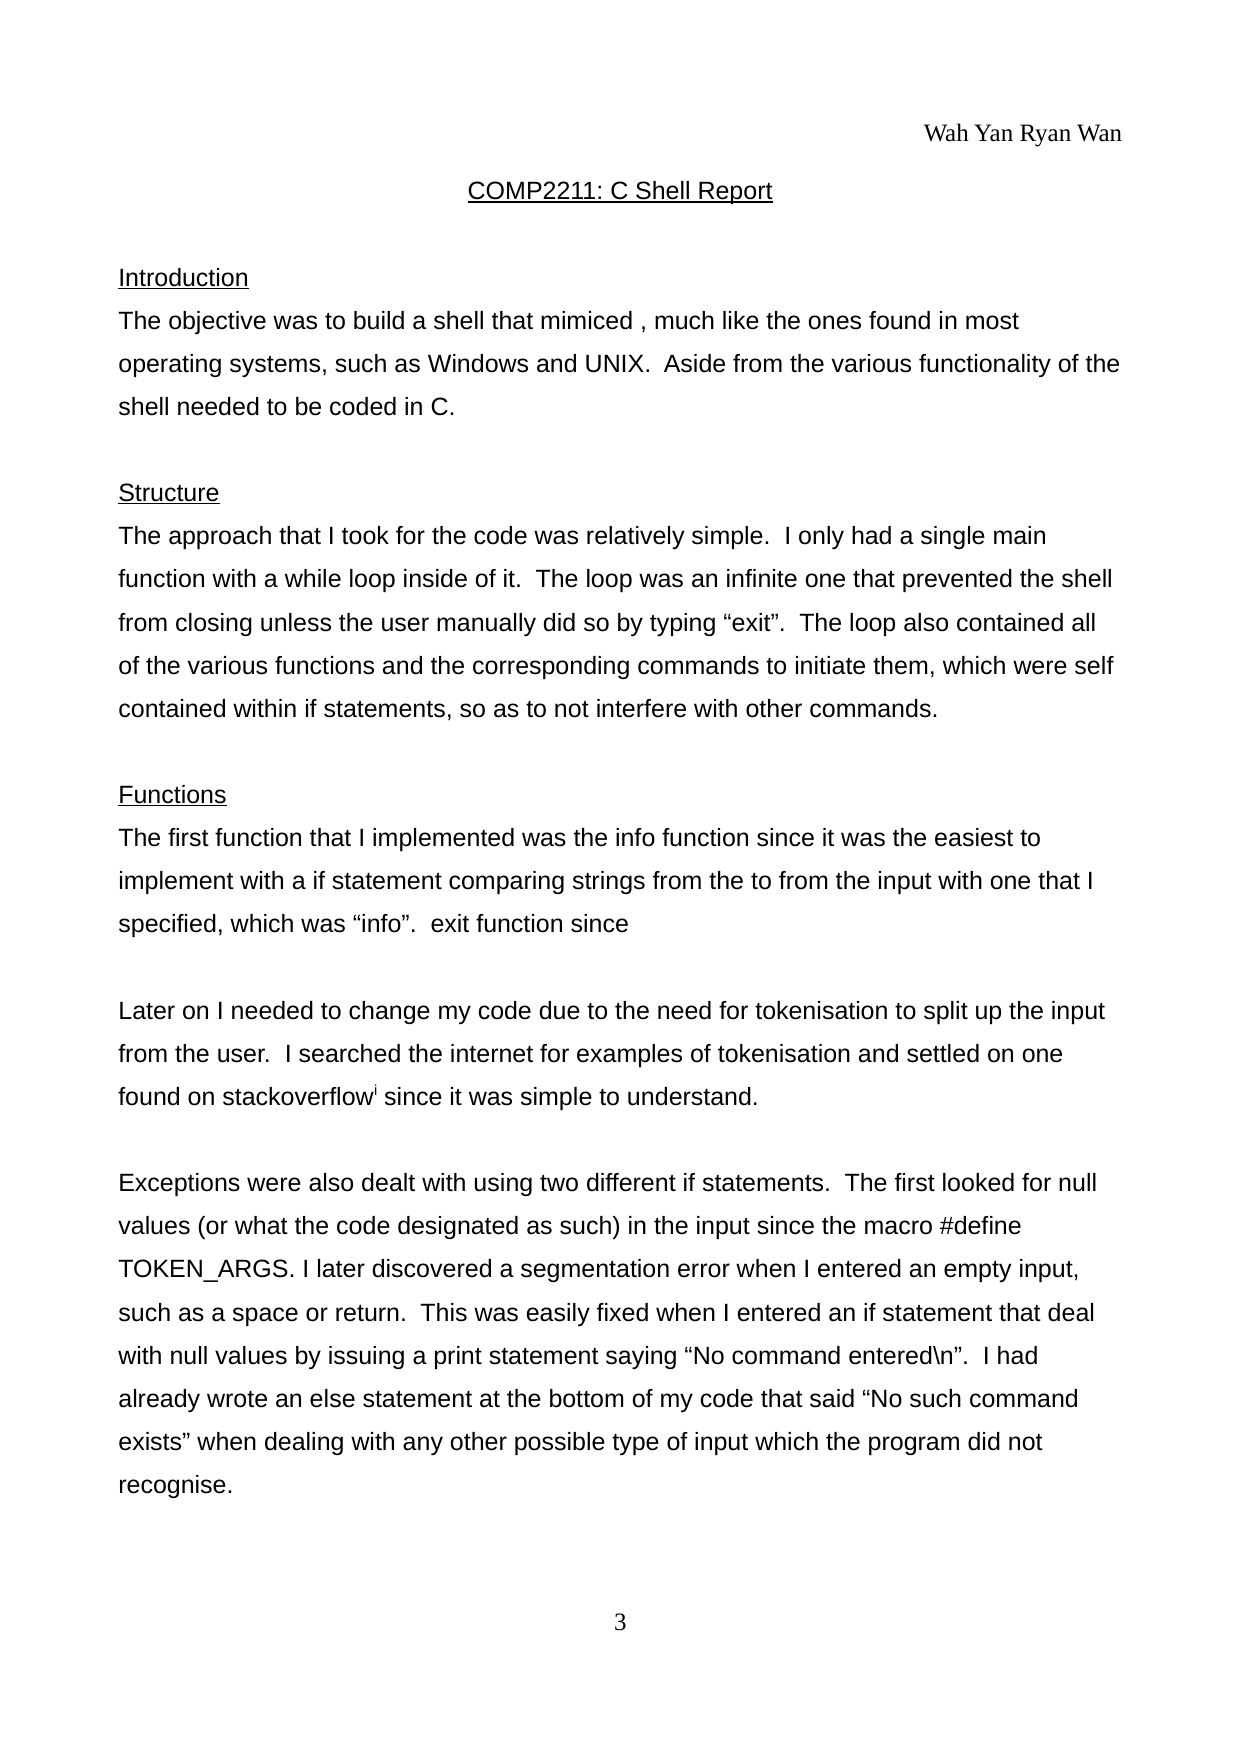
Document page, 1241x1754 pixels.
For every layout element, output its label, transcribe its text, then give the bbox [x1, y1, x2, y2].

text Structure [118, 478, 1122, 507]
text Functions [118, 780, 1122, 809]
text The first function that I implemented was the info function since it was the easiest to implement with a if statement comparing strings from the to from the input with one that I specified, which was “info”. exit function since [118, 823, 1122, 938]
text Later on I needed to change my code due to the need for tokenisation to split up the input from the user. I searched the internet for examples of tokenisation and settled on one found on stackoverflow since it was simple to understand. [118, 996, 1122, 1111]
text Exceptions were also dealt with using two different if statements. The first looked for null values (or what the code designated as such) in the input since the macro #define TOKEN_ARGS. I later discovered a segmentation error when I entered an empty input, such as a space or return. This was easily fixed when I entered an if statement that deal with null values by issuing a print statement saying “No command entered\n”. I had already wrote an else statement at the bottom of my code that said “No such command exists” when dealing with any other possible type of input which the program did not recognise. [118, 1168, 1122, 1499]
text COMP2211: C Shell Report [118, 176, 1122, 205]
text The approach that I took for the code was relatively simple. I only had a single main function with a while loop inside of it. The loop was an infinite one that prevented the shell from closing unless the user manually did so by typing “exit”. The loop also contained all of the various functions and the corresponding commands to initiate them, which were self contained within if statements, so as to not interfere with other commands. [118, 521, 1122, 723]
text Introduction [118, 263, 1122, 291]
text The objective was to build a shell that mimiced , much like the ones found in most operating systems, such as Windows and UNIX. Aside from the various functionality of the shell needed to be coded in C. [118, 306, 1122, 421]
